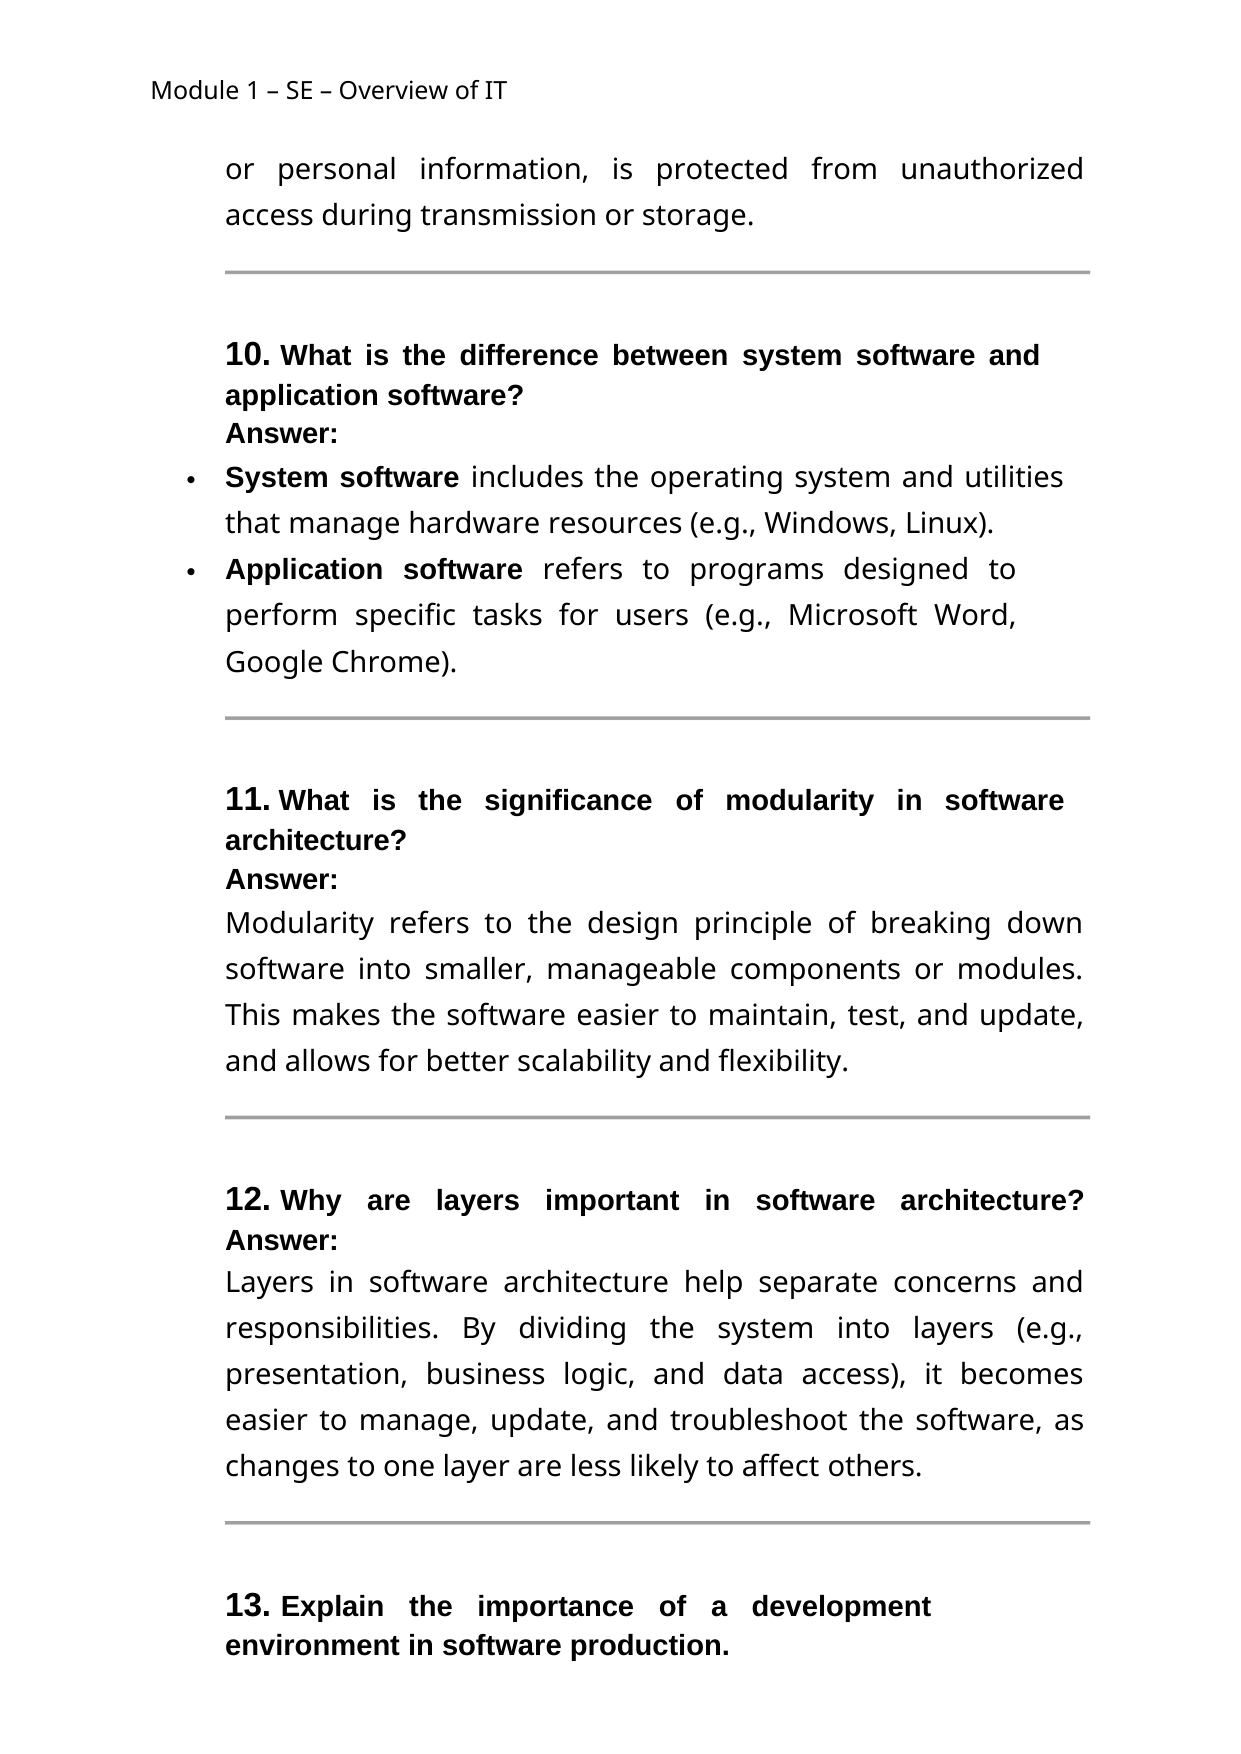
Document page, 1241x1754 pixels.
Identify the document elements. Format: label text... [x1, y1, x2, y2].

text Answer: [225, 417, 1093, 450]
text Answer: [225, 862, 1093, 896]
list Explain the importance of a development environment in software production. [225, 1585, 931, 1662]
list What is the significance of modularity in software architecture? [225, 779, 1065, 857]
text or personal information, is protected from unauthorized access during transmission or storage. [225, 148, 1084, 234]
list Why are layers important in software architecture? Answer: [225, 1179, 1085, 1256]
text Modularity refers to the design principle of breaking down software into smaller, manageable components or modules. This makes the software easier to maintain, test, and update, and allows for better scalability and flexibility. [225, 902, 1084, 1080]
list System software includes the operating system and utilities that manage hardware resources (e.g., Windows, Linux). [187, 456, 1064, 542]
list What is the difference between system software and application software? [225, 334, 1041, 411]
list Application software refers to programs designed to perform specific tasks for users (e.g., Microsoft Word, Google Chrome). [187, 548, 1016, 681]
text Layers in software architecture help separate concerns and responsibilities. By dividing the system into layers (e.g., presentation, business logic, and data access), it becomes easier to manage, update, and troubleshoot the software, as changes to one layer are less likely to affect others. [225, 1262, 1084, 1485]
